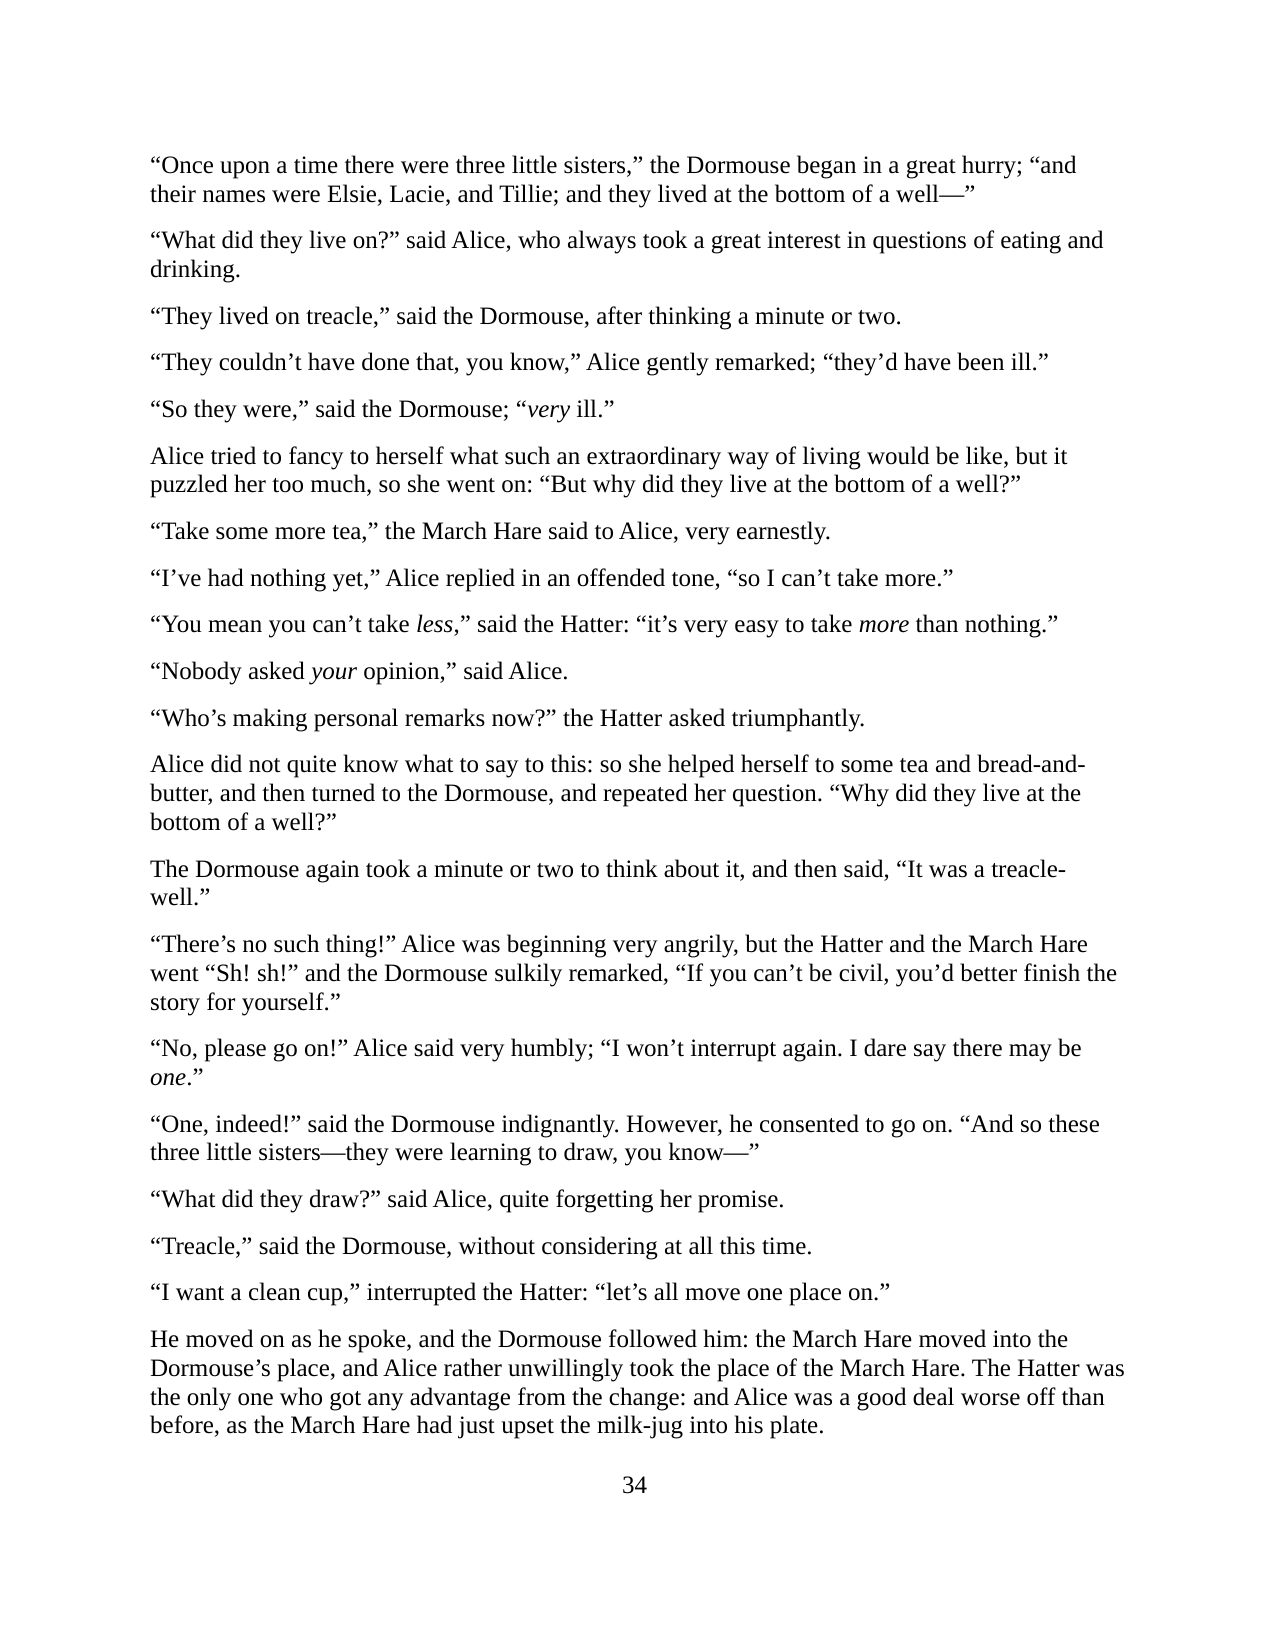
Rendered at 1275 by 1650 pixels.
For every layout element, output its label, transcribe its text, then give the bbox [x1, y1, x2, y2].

text “So they were,” said the Dormouse; “very ill.” [150, 394, 1125, 423]
text “There’s no such thing!” Alice was beginning very angrily, but the Hatter and the March Hare went “Sh! sh!” and the Dormouse sulkily remarked, “If you can’t be civil, you’d better finish the story for yourself.” [150, 929, 1125, 1015]
text “I want a clean cup,” interrupted the Hatter: “let’s all move one place on.” [150, 1277, 1125, 1306]
text “One, indeed!” said the Dormouse indignantly. However, he consented to go on. “And so these three little sisters—they were learning to draw, you know—” [150, 1109, 1125, 1166]
text “Once upon a time there were three little sisters,” the Dormouse began in a great hurry; “and their names were Elsie, Lacie, and Tillie; and they lived at the bottom of a well—” [150, 150, 1125, 207]
text “Nobody asked your opinion,” said Alice. [150, 656, 1125, 685]
text “Take some more tea,” the March Hare said to Alice, very earnestly. [150, 516, 1125, 545]
text “They lived on treacle,” said the Dormouse, after thinking a minute or two. [150, 301, 1125, 329]
text The Dormouse again took a minute or two to think about it, and then said, “It was a treacle-well.” [150, 854, 1125, 911]
text He moved on as he spoke, and the Dormouse followed him: the March Hare moved into the Dormouse’s place, and Alice rather unwillingly took the place of the March Hare. The Hatter was the only one who got any advantage from the change: and Alice was a good deal worse off than before, as the March Hare had just upset the milk-jug into his plate. [150, 1324, 1125, 1439]
text “No, please go on!” Alice said very humbly; “I won’t interrupt again. I dare say there may be one.” [150, 1033, 1125, 1091]
text Alice did not quite know what to say to this: so she helped herself to some tea and bread-and-butter, and then turned to the Dormouse, and repeated her question. “Why did they live at the bottom of a well?” [150, 749, 1125, 836]
text “Who’s making personal remarks now?” the Hatter asked triumphantly. [150, 703, 1125, 732]
text “Treacle,” said the Dormouse, without considering at all this time. [150, 1231, 1125, 1259]
text “I’ve had nothing yet,” Alice replied in an offended tone, “so I can’t take more.” [150, 563, 1125, 592]
text “They couldn’t have done that, you know,” Alice gently remarked; “they’d have been ill.” [150, 347, 1125, 376]
text “You mean you can’t take less,” said the Hatter: “it’s very easy to take more than nothing.” [150, 609, 1125, 638]
text Alice tried to fancy to herself what such an extraordinary way of living would be like, but it puzzled her too much, so she went on: “But why did they live at the bottom of a well?” [150, 441, 1125, 498]
text “What did they draw?” said Alice, quite forgetting her promise. [150, 1184, 1125, 1213]
text “What did they live on?” said Alice, who always took a great interest in questions of eating and drinking. [150, 225, 1125, 283]
